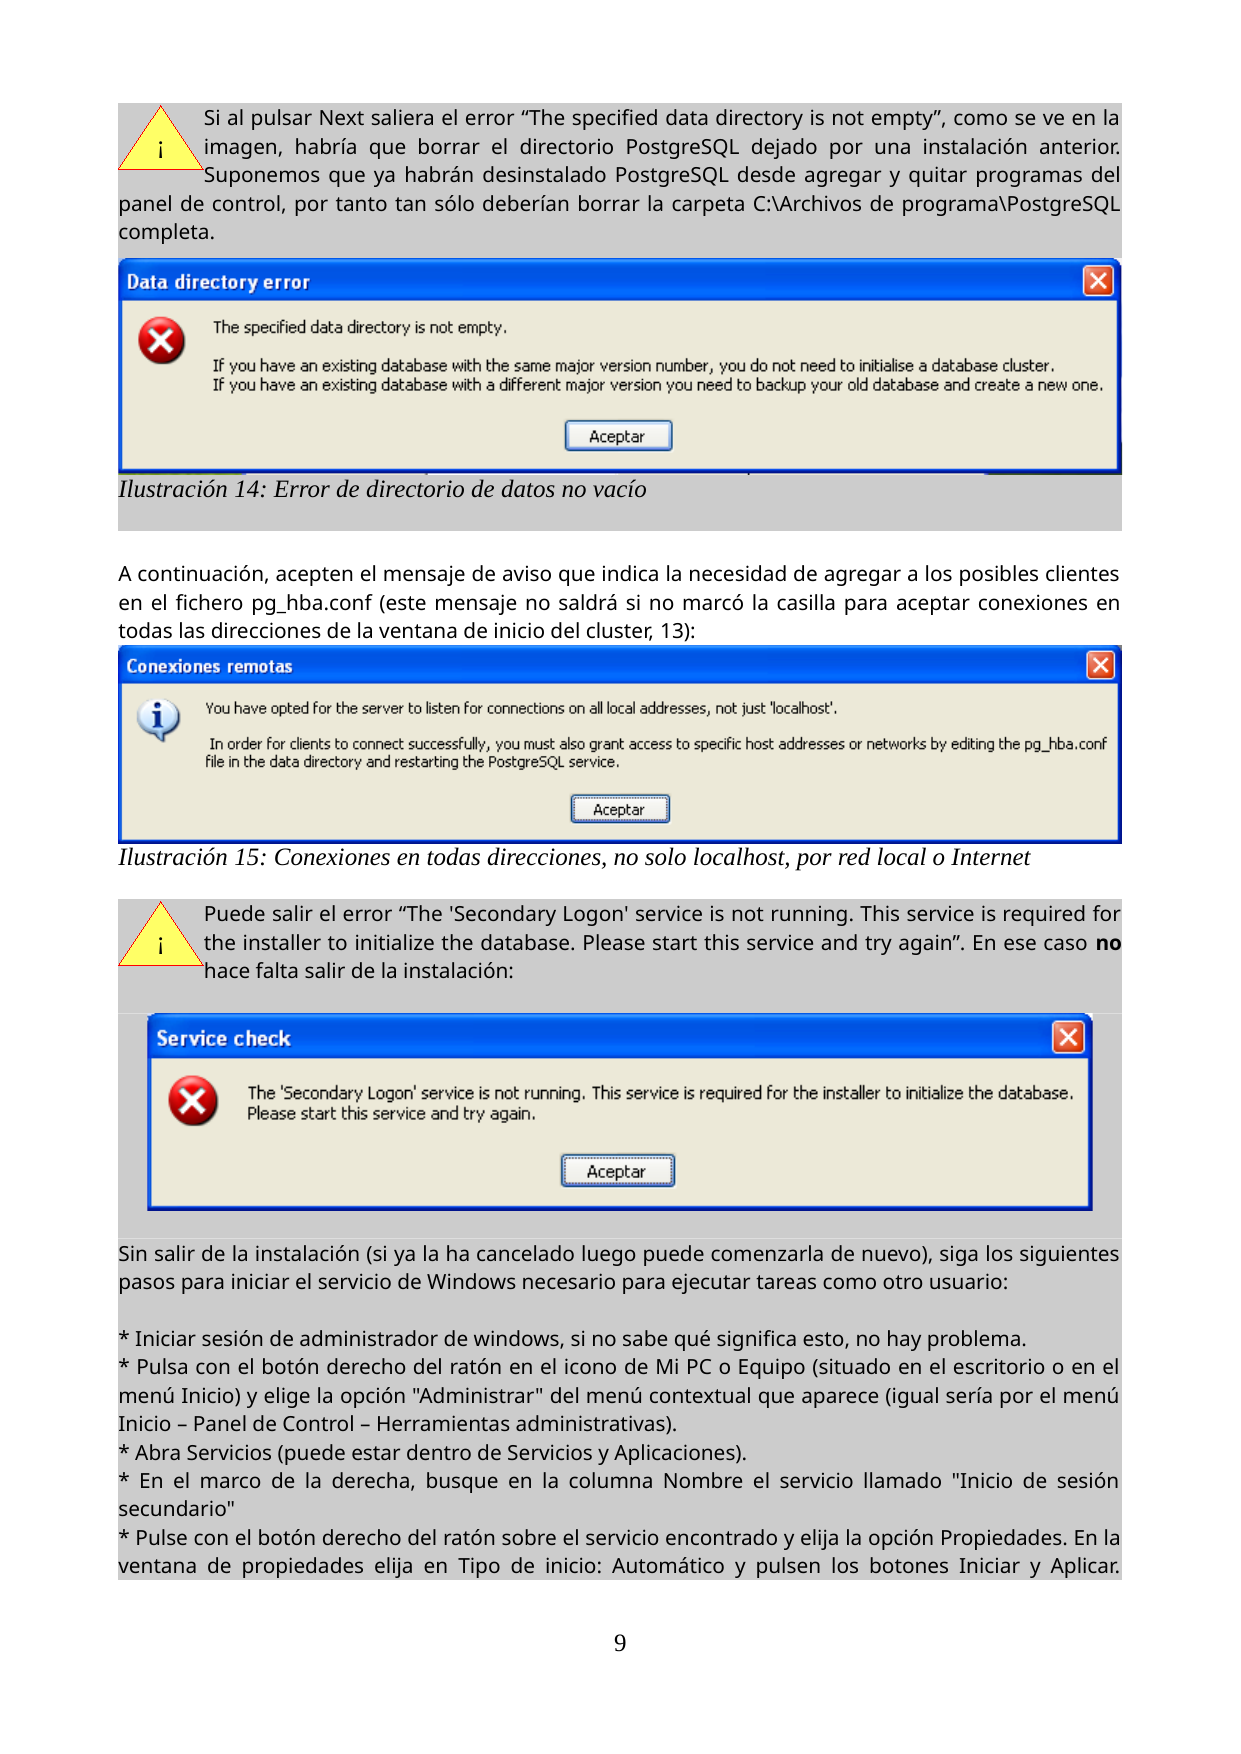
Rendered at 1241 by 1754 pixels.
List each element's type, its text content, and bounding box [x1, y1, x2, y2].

text Puede salir el error “The 'Secondary Logon' service is not running. This service is required for the installer to initialize the database. Please start this service and try again”. En ese caso no hace falta salir de la instalación: [118, 899, 1122, 985]
text Ilustración 15: Conexiones en todas direcciones, no solo localhost, por red local o Internet [118, 844, 1122, 871]
text A continuación, acepten el mensaje de aviso que indica la necesidad de agregar a los posibles clientes en el fichero pg_hba.conf (este mensaje no saldrá si no marcó la casilla para aceptar conexiones en todas las direcciones de la ventana de inicio del cluster, Ilustración 13): [118, 559, 1122, 645]
text * Pulsa con el botón derecho del ratón en el icono de Mi PC o Equipo (situado en el escritorio o en el menú Inicio) y elige la opción "Administrar" del menú contextual que aparece (igual sería por el menú Inicio – Panel de Control – Herramientas administrativas). [118, 1352, 1122, 1438]
text * Pulse con el botón derecho del ratón sobre el servicio encontrado y elija la opción Propiedades. En la ventana de propiedades elija en Tipo de inicio: Automático y pulsen los botones Iniciar y Aplicar. [118, 1523, 1122, 1580]
picture [118, 645, 1122, 844]
text Sin salir de la instalación (si ya la ha cancelado luego puede comenzarla de nuevo), siga los siguientes pasos para iniciar el servicio de Windows necesario para ejecutar tareas como otro usuario: [118, 1239, 1122, 1296]
text Si al pulsar Next saliera el error “The specified data directory is not empty”, como se ve en la imagen, habría que borrar el directorio PostgreSQL dejado por una instalación anterior. Suponemos que ya habrán desinstalado PostgreSQL desde agregar y quitar programas del panel de control, por tanto tan sólo deberían borrar la carpeta C:\Archivos de programa\PostgreSQL completa. [118, 103, 1122, 246]
text * Abra Servicios (puede estar dentro de Servicios y Aplicaciones). [118, 1438, 1122, 1466]
picture [118, 258, 1123, 475]
text * En el marco de la derecha, busque en la columna Nombre el servicio llamado "Inicio de sesión secundario" [118, 1466, 1122, 1523]
text * Iniciar sesión de administrador de windows, si no sabe qué significa esto, no hay problema. [118, 1324, 1122, 1352]
text Ilustración 14: Error de directorio de datos no vacío [118, 475, 1122, 503]
picture [147, 1013, 1093, 1211]
